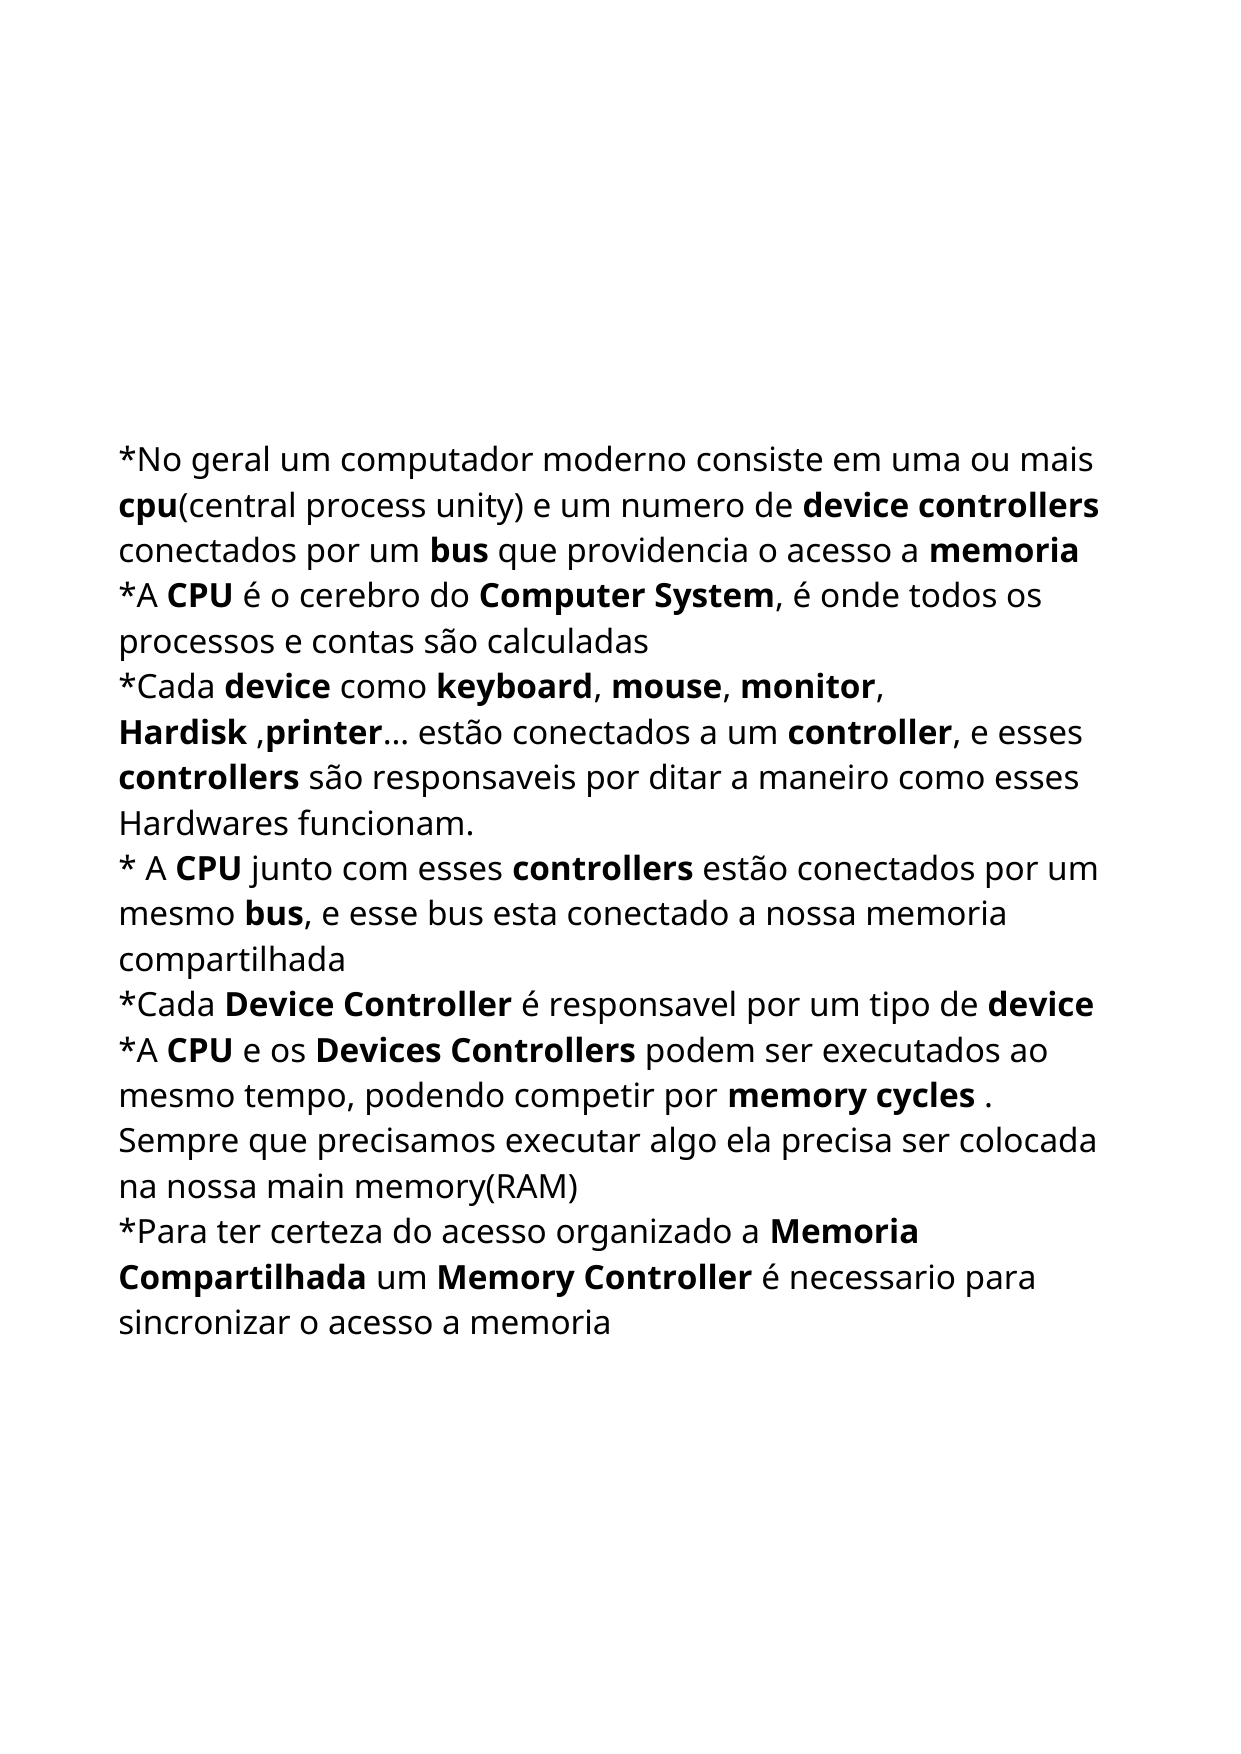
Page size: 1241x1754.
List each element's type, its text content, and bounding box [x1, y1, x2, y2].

text *Para ter certeza do acesso organizado a Memoria Compartilhada um Memory Controller é necessario para sincronizar o acesso a memoria [118, 1208, 1122, 1344]
text *A CPU e os Devices Controllers podem ser executados ao mesmo tempo, podendo competir por memory cycles . Sempre que precisamos executar algo ela precisa ser colocada na nossa main memory(RAM) [118, 1026, 1122, 1208]
text * A CPU junto com esses controllers estão conectados por um mesmo bus, e esse bus esta conectado a nossa memoria compartilhada [118, 845, 1122, 981]
text *No geral um computador moderno consiste em uma ou mais cpu(central process unity) e um numero de device controllers conectados por um bus que providencia o acesso a memoria [118, 436, 1122, 572]
text *A CPU é o cerebro do Computer System, é onde todos os processos e contas são calculadas [118, 572, 1122, 663]
text *Cada device como keyboard, mouse, monitor, Hardisk ,printer… estão conectados a um controller, e esses controllers são responsaveis por ditar a maneiro como esses Hardwares funcionam. [118, 663, 1122, 845]
text *Cada Device Controller é responsavel por um tipo de device [118, 981, 1122, 1026]
